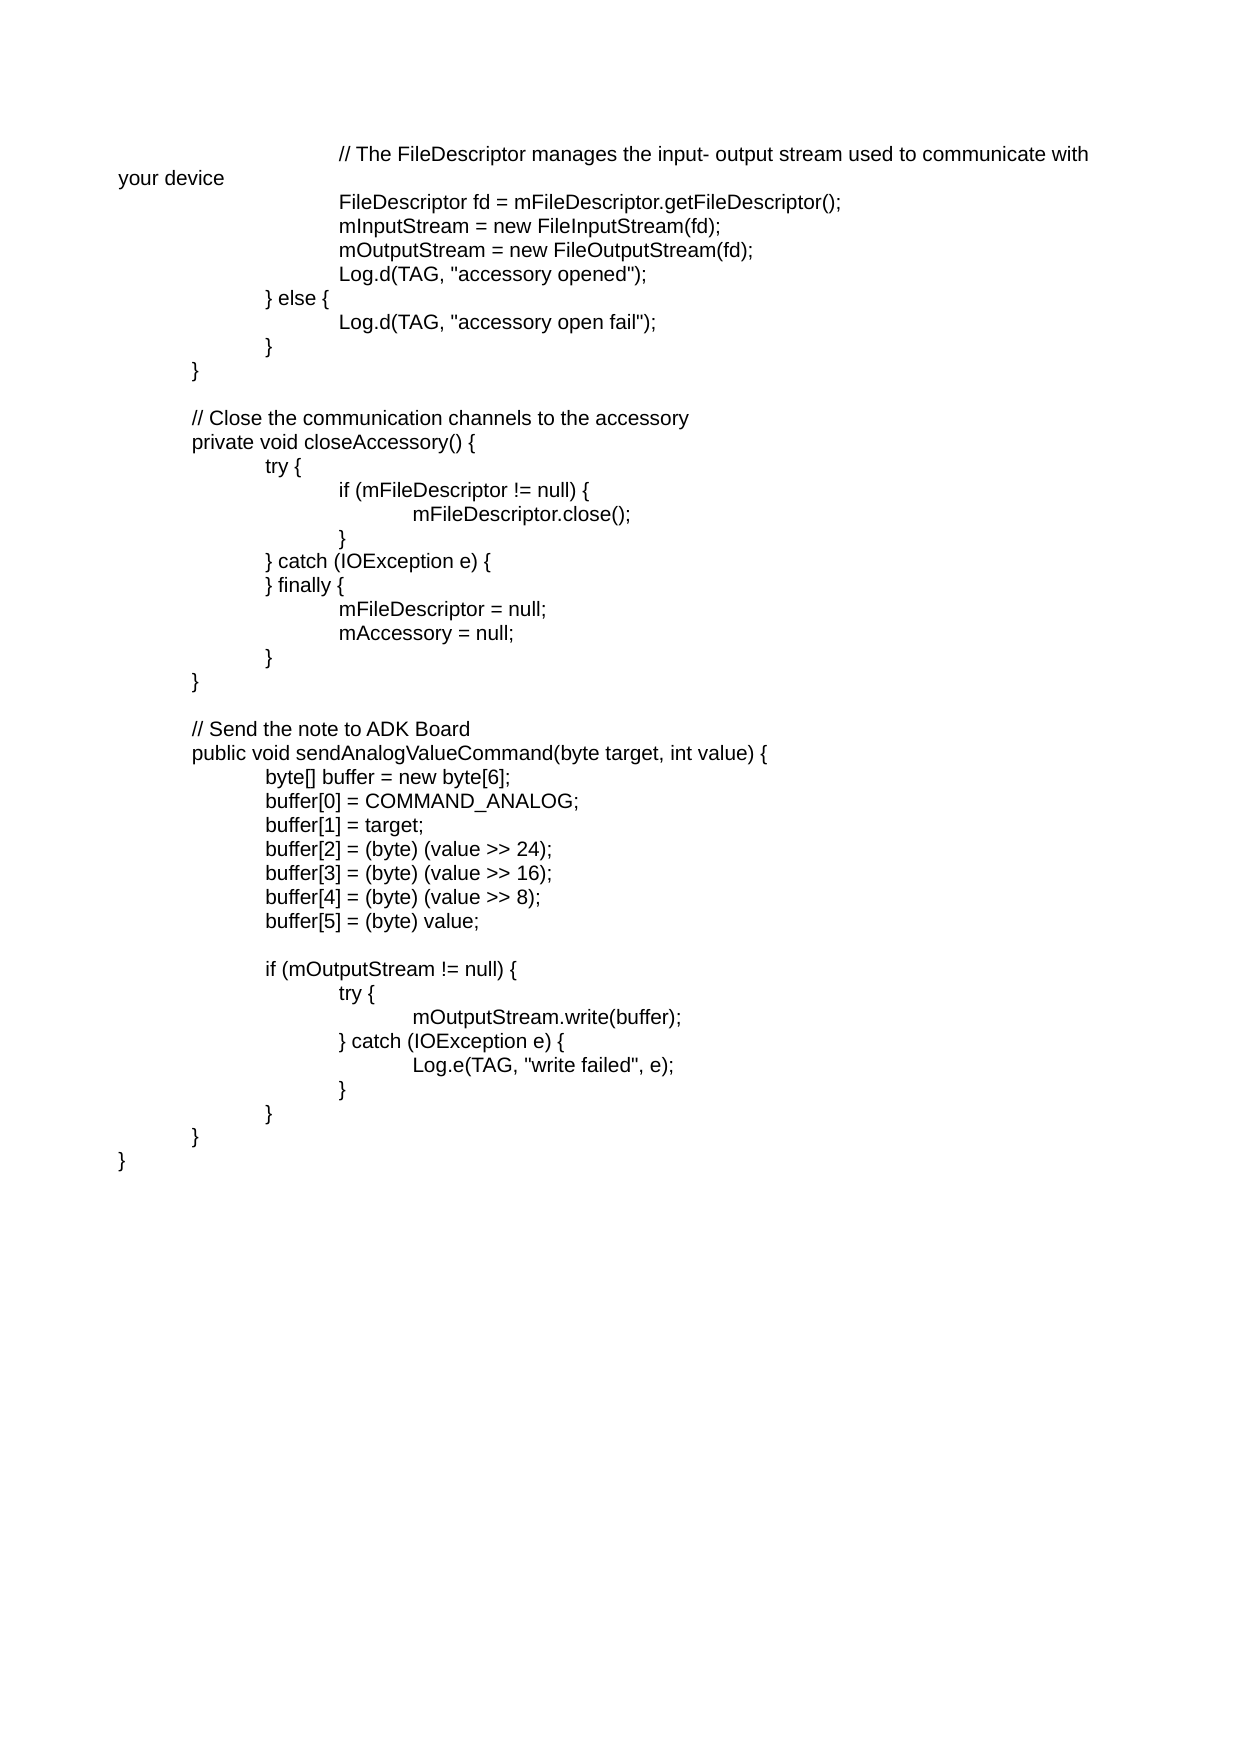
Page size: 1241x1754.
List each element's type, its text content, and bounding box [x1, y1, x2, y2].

text Log.d(TAG, "accessory opened"); [118, 262, 1122, 286]
text private void closeAccessory() { [118, 429, 1122, 453]
text Log.e(TAG, "write failed", e); [118, 1052, 1122, 1076]
text if (mOutputStream != null) { [118, 957, 1122, 981]
text buffer[1] = target; [118, 813, 1122, 837]
text mFileDescriptor.close(); [118, 501, 1122, 525]
text } catch (IOException e) { [118, 1028, 1122, 1052]
text buffer[3] = (byte) (value >> 16); [118, 861, 1122, 885]
text } [118, 358, 1122, 382]
text mAccessory = null; [118, 621, 1122, 645]
text if (mFileDescriptor != null) { [118, 477, 1122, 501]
text // Send the note to ADK Board [118, 717, 1122, 741]
text mFileDescriptor = null; [118, 597, 1122, 621]
text } catch (IOException e) { [118, 549, 1122, 573]
text } [118, 1148, 1122, 1172]
text try { [118, 453, 1122, 477]
text mInputStream = new FileInputStream(fd); [118, 214, 1122, 238]
text } else { [118, 286, 1122, 310]
text } [118, 1100, 1122, 1124]
text public void sendAnalogValueCommand(byte target, int value) { [118, 741, 1122, 765]
text } [118, 525, 1122, 549]
text try { [118, 981, 1122, 1004]
text FileDescriptor fd = mFileDescriptor.getFileDescriptor(); [118, 190, 1122, 214]
text mOutputStream.write(buffer); [118, 1004, 1122, 1028]
text buffer[0] = COMMAND_ANALOG; [118, 789, 1122, 813]
text // The FileDescriptor manages the input- output stream used to communicate with your device [118, 142, 1122, 190]
text } finally { [118, 573, 1122, 597]
text } [118, 1124, 1122, 1148]
text } [118, 1076, 1122, 1100]
text buffer[4] = (byte) (value >> 8); [118, 885, 1122, 909]
text Log.d(TAG, "accessory open fail"); [118, 310, 1122, 334]
text buffer[2] = (byte) (value >> 24); [118, 837, 1122, 861]
text } [118, 645, 1122, 669]
text // Close the communication channels to the accessory [118, 406, 1122, 429]
text } [118, 669, 1122, 693]
text buffer[5] = (byte) value; [118, 909, 1122, 933]
text } [118, 334, 1122, 358]
text mOutputStream = new FileOutputStream(fd); [118, 238, 1122, 262]
text byte[] buffer = new byte[6]; [118, 765, 1122, 789]
